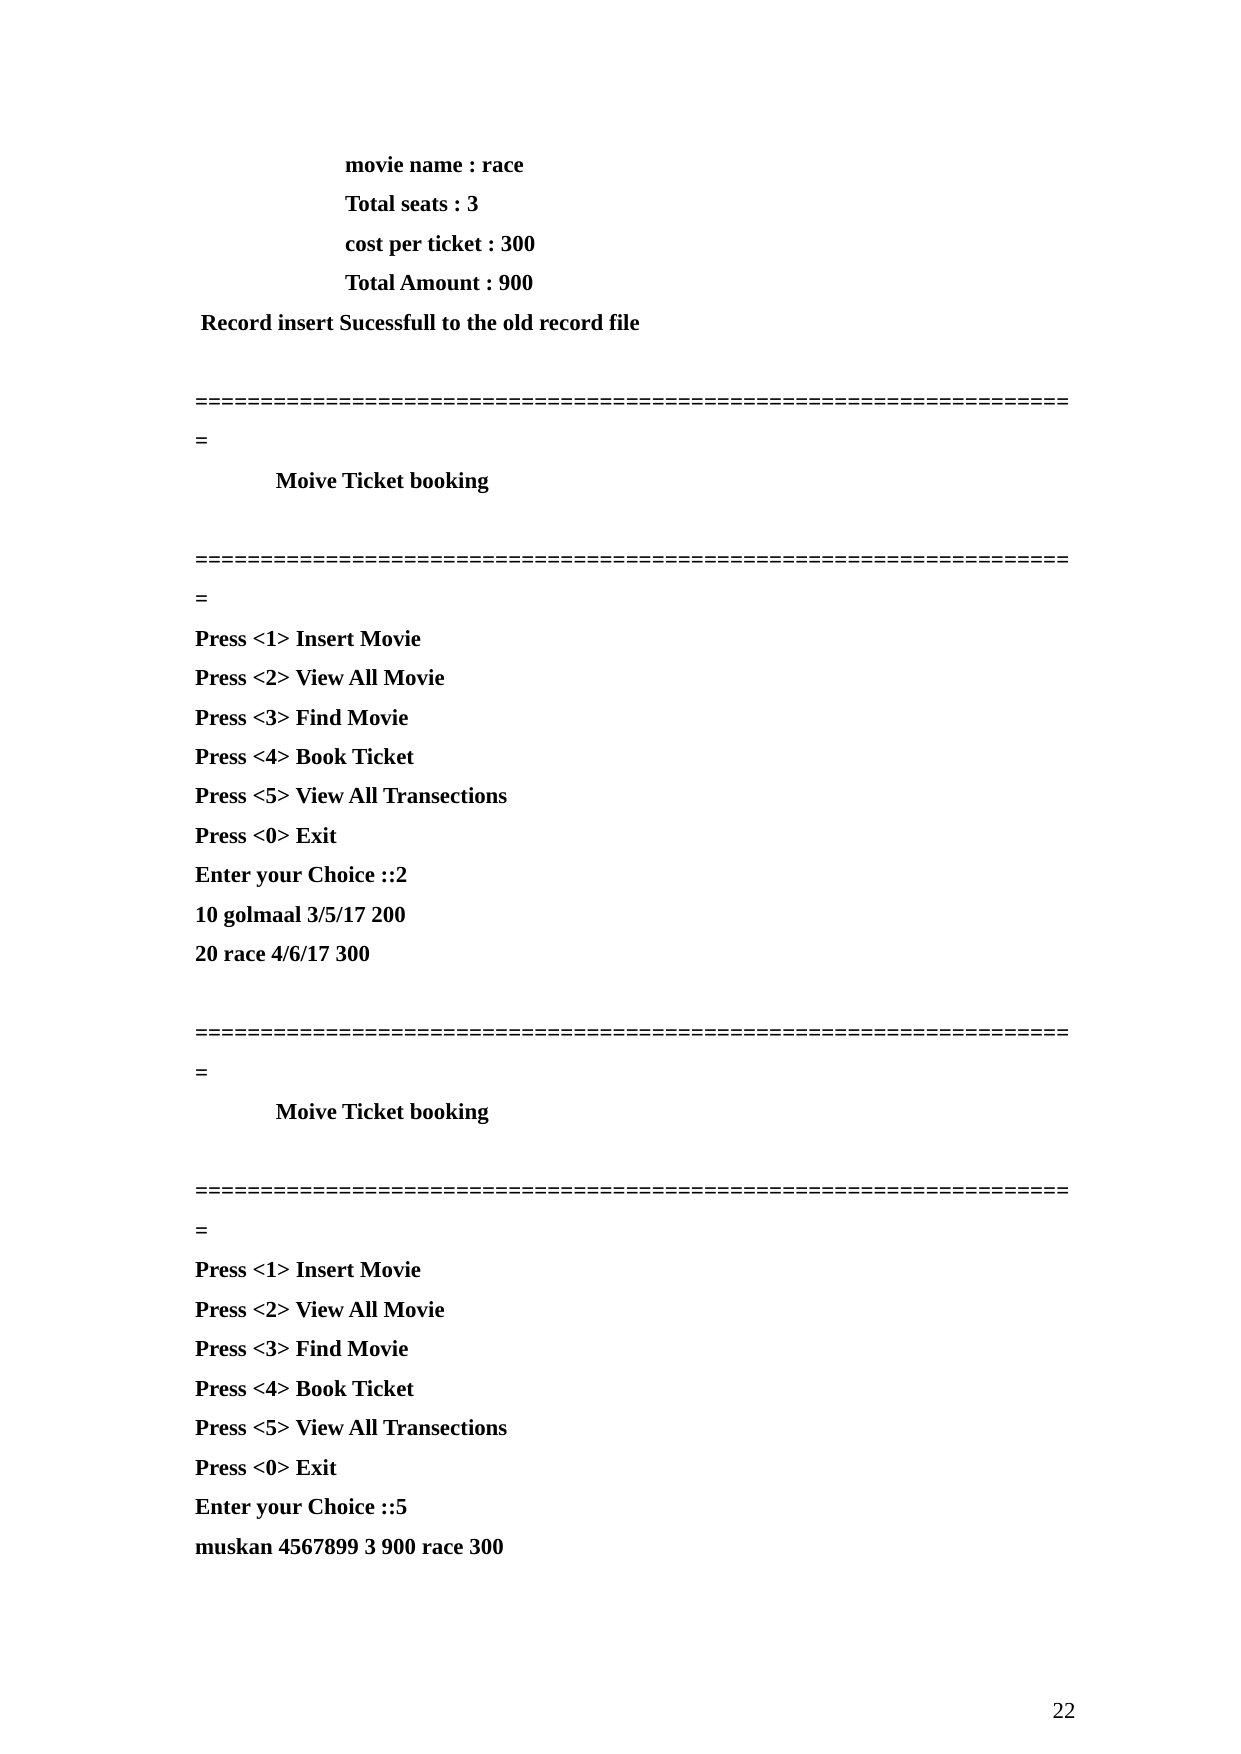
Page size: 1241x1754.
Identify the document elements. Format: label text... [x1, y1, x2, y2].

text cost per ticket : 300 [195, 230, 1075, 256]
text ==================================================================== [195, 546, 1075, 612]
text Enter your Choice ::5 [195, 1493, 1075, 1519]
text Press <3> Find Movie [195, 704, 1075, 730]
text 10 golmaal 3/5/17 200 [195, 901, 1075, 927]
text Press <5> View All Transections [195, 1414, 1075, 1441]
text Press <0> Exit [195, 1454, 1075, 1480]
text muskan 4567899 3 900 race 300 [195, 1533, 1075, 1559]
text Press <1> Insert Movie [195, 1256, 1075, 1283]
text Press <2> View All Movie [195, 664, 1075, 691]
text Press <0> Exit [195, 822, 1075, 848]
text Moive Ticket booking [195, 467, 1075, 493]
text movie name : race [195, 151, 1075, 177]
text Press <4> Book Ticket [195, 743, 1075, 769]
text Press <2> View All Movie [195, 1296, 1075, 1322]
text Total seats : 3 [195, 190, 1075, 217]
text Press <5> View All Transections [195, 783, 1075, 809]
text Press <3> Find Movie [195, 1335, 1075, 1362]
text Record insert Sucessfull to the old record file [195, 309, 1075, 335]
text 20 race 4/6/17 300 [195, 941, 1075, 967]
text Moive Ticket booking [195, 1098, 1075, 1125]
text Press <4> Book Ticket [195, 1375, 1075, 1401]
text Total Amount : 900 [195, 269, 1075, 296]
text ==================================================================== [195, 1019, 1075, 1085]
text Press <1> Insert Movie [195, 625, 1075, 651]
text ==================================================================== [195, 1177, 1075, 1243]
text Enter your Choice ::2 [195, 862, 1075, 888]
text ==================================================================== [195, 388, 1075, 454]
